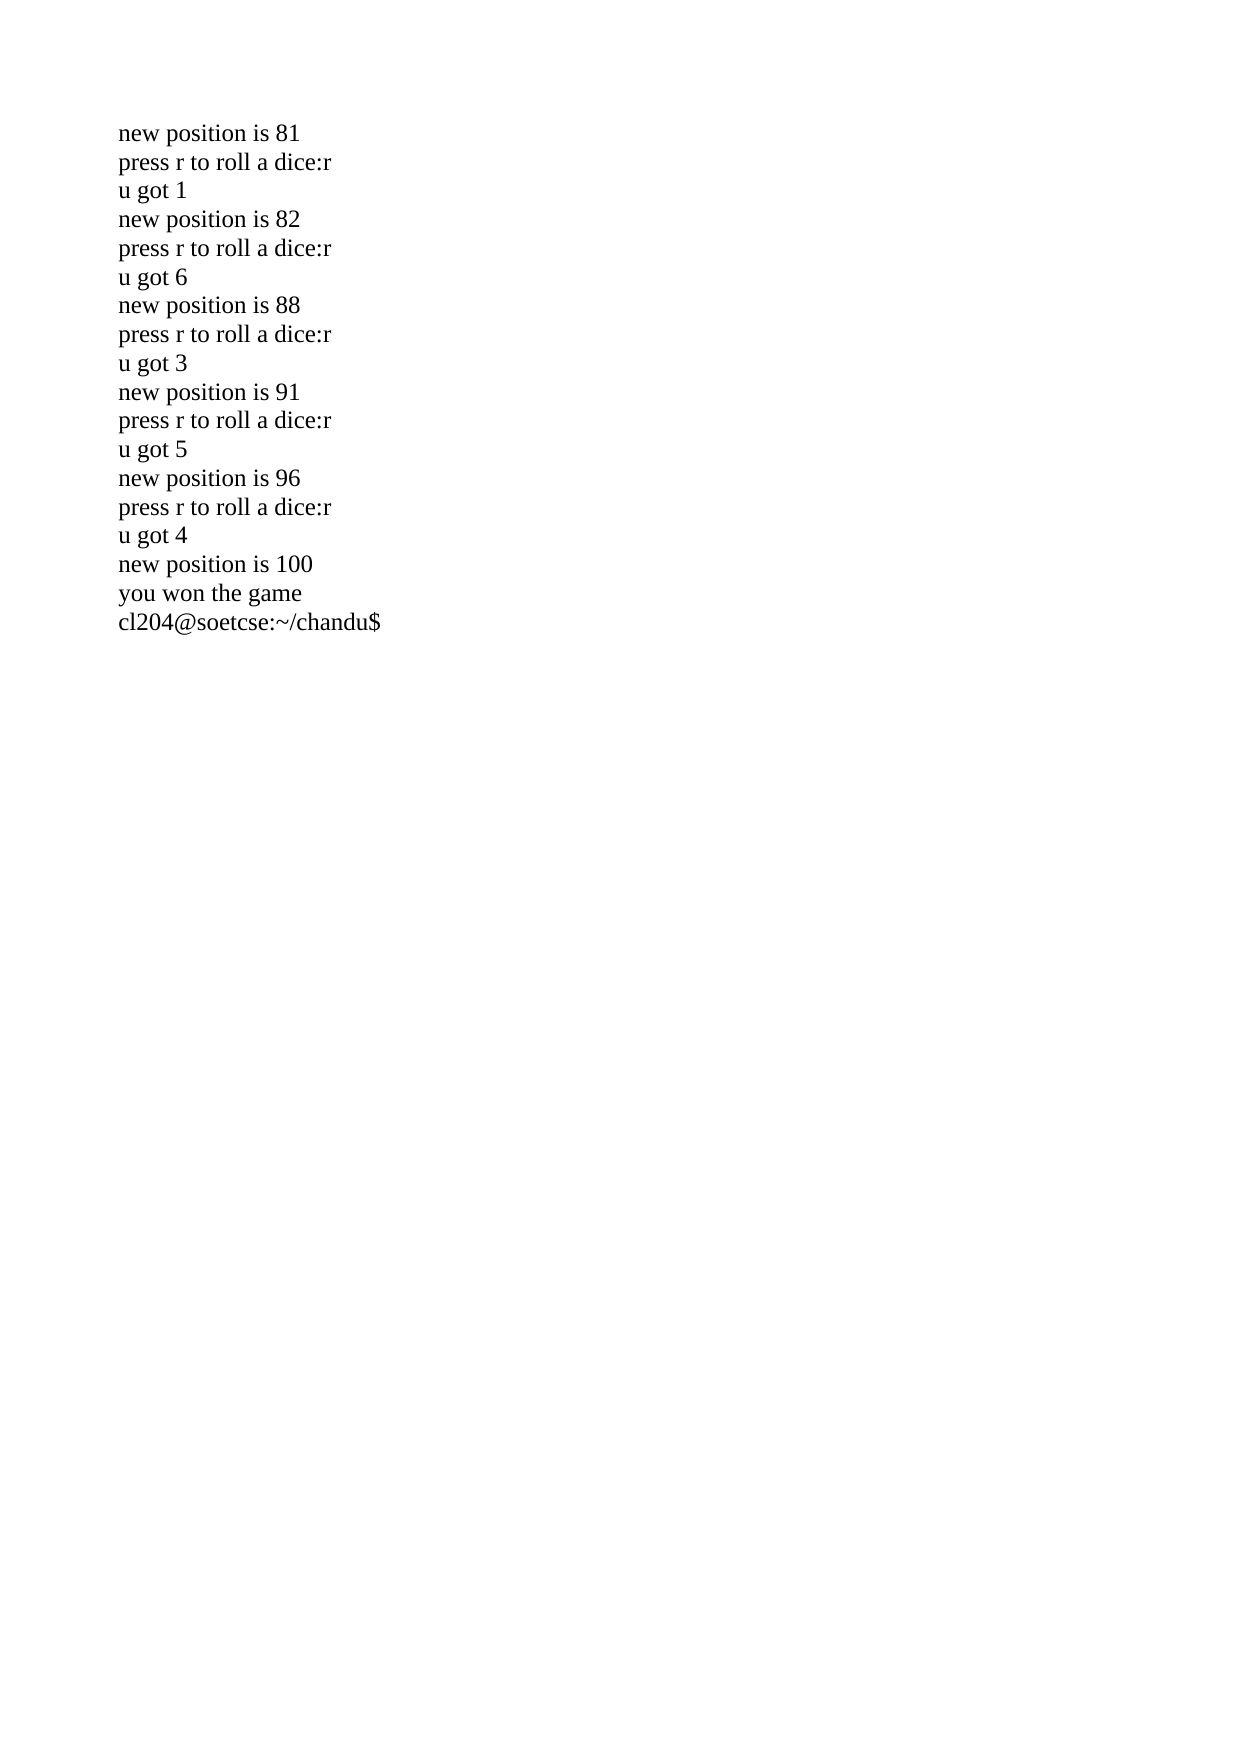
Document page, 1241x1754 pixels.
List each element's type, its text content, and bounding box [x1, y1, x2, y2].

text u got 4 [118, 521, 1122, 549]
text u got 5 [118, 434, 1122, 463]
text press r to roll a dice:r [118, 147, 1122, 176]
text press r to roll a dice:r [118, 492, 1122, 521]
text u got 3 [118, 348, 1122, 377]
text new position is 88 [118, 291, 1122, 319]
text new position is 96 [118, 463, 1122, 492]
text u got 6 [118, 262, 1122, 291]
text new position is 91 [118, 377, 1122, 406]
text u got 1 [118, 176, 1122, 204]
text press r to roll a dice:r [118, 406, 1122, 434]
text you won the game [118, 578, 1122, 607]
text cl204@soetcse:~/chandu$ [118, 607, 1122, 636]
text new position is 81 [118, 118, 1122, 147]
text press r to roll a dice:r [118, 233, 1122, 262]
text new position is 100 [118, 549, 1122, 578]
text new position is 82 [118, 204, 1122, 233]
text press r to roll a dice:r [118, 319, 1122, 348]
